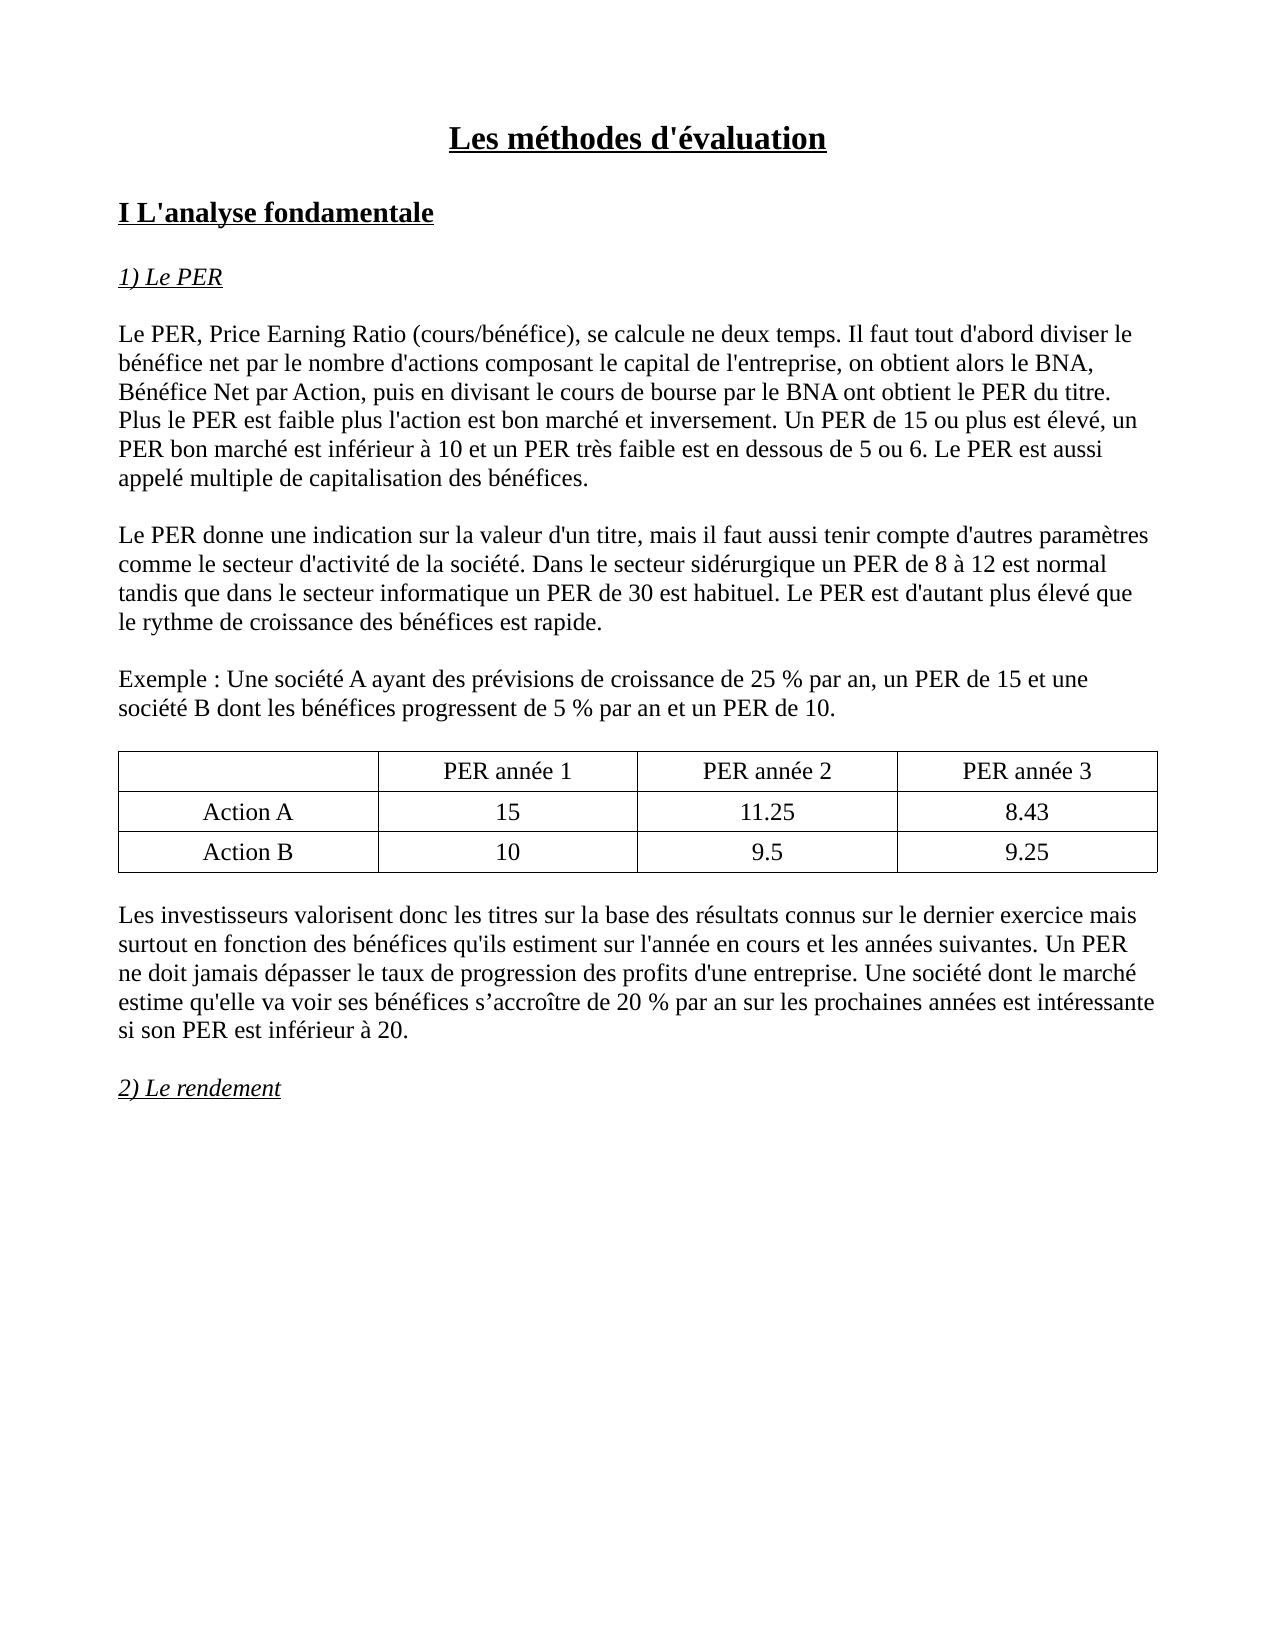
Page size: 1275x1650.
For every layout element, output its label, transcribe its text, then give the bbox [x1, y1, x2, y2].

table_cell 9.25 [898, 832, 1157, 872]
table_cell Action A [119, 792, 378, 831]
text 1) Le PER [118, 262, 1157, 291]
text Exemple : Une société A ayant des prévisions de croissance de 25 % par an, un PER de 15 et une société B dont les bénéfices progressent de 5 % par an et un PER de 10. [118, 664, 1157, 722]
text Plus le PER est faible plus l'action est bon marché et inversement. Un PER de 15 ou plus est élevé, un PER bon marché est inférieur à 10 et un PER très faible est en dessous de 5 ou 6. Le PER est aussi appelé multiple de capitalisation des bénéfices. [118, 406, 1157, 492]
table_cell 10 [379, 832, 637, 872]
table_cell Action B [119, 832, 378, 872]
table_cell 9.5 [638, 832, 897, 872]
table_header [119, 752, 378, 791]
table_cell 8.43 [898, 792, 1157, 831]
table_cell 11.25 [638, 792, 897, 831]
table_header PER année 1 [379, 752, 637, 791]
text Les méthodes d'évaluation [118, 118, 1157, 156]
text I L'analyse fondamentale [118, 195, 1157, 228]
table_cell 15 [379, 792, 637, 831]
text Le PER donne une indication sur la valeur d'un titre, mais il faut aussi tenir compte d'autres paramètres comme le secteur d'activité de la société. Dans le secteur sidérurgique un PER de 8 à 12 est normal tandis que dans le secteur informatique un PER de 30 est habituel. Le PER est d'autant plus élevé que le rythme de croissance des bénéfices est rapide. [118, 521, 1157, 636]
table_header PER année 3 [898, 752, 1157, 791]
text Le PER, Price Earning Ratio (cours/bénéfice), se calcule ne deux temps. Il faut tout d'abord diviser le bénéfice net par le nombre d'actions composant le capital de l'entreprise, on obtient alors le BNA, Bénéfice Net par Action, puis en divisant le cours de bourse par le BNA ont obtient le PER du titre. [118, 319, 1157, 406]
table_header PER année 2 [638, 752, 897, 791]
text 2) Le rendement [118, 1073, 1157, 1102]
text Les investisseurs valorisent donc les titres sur la base des résultats connus sur le dernier exercice mais surtout en fonction des bénéfices qu'ils estiment sur l'année en cours et les années suivantes. Un PER ne doit jamais dépasser le taux de progression des profits d'une entreprise. Une société dont le marché estime qu'elle va voir ses bénéfices s’accroître de 20 % par an sur les prochaines années est intéressante si son PER est inférieur à 20. [118, 900, 1157, 1044]
